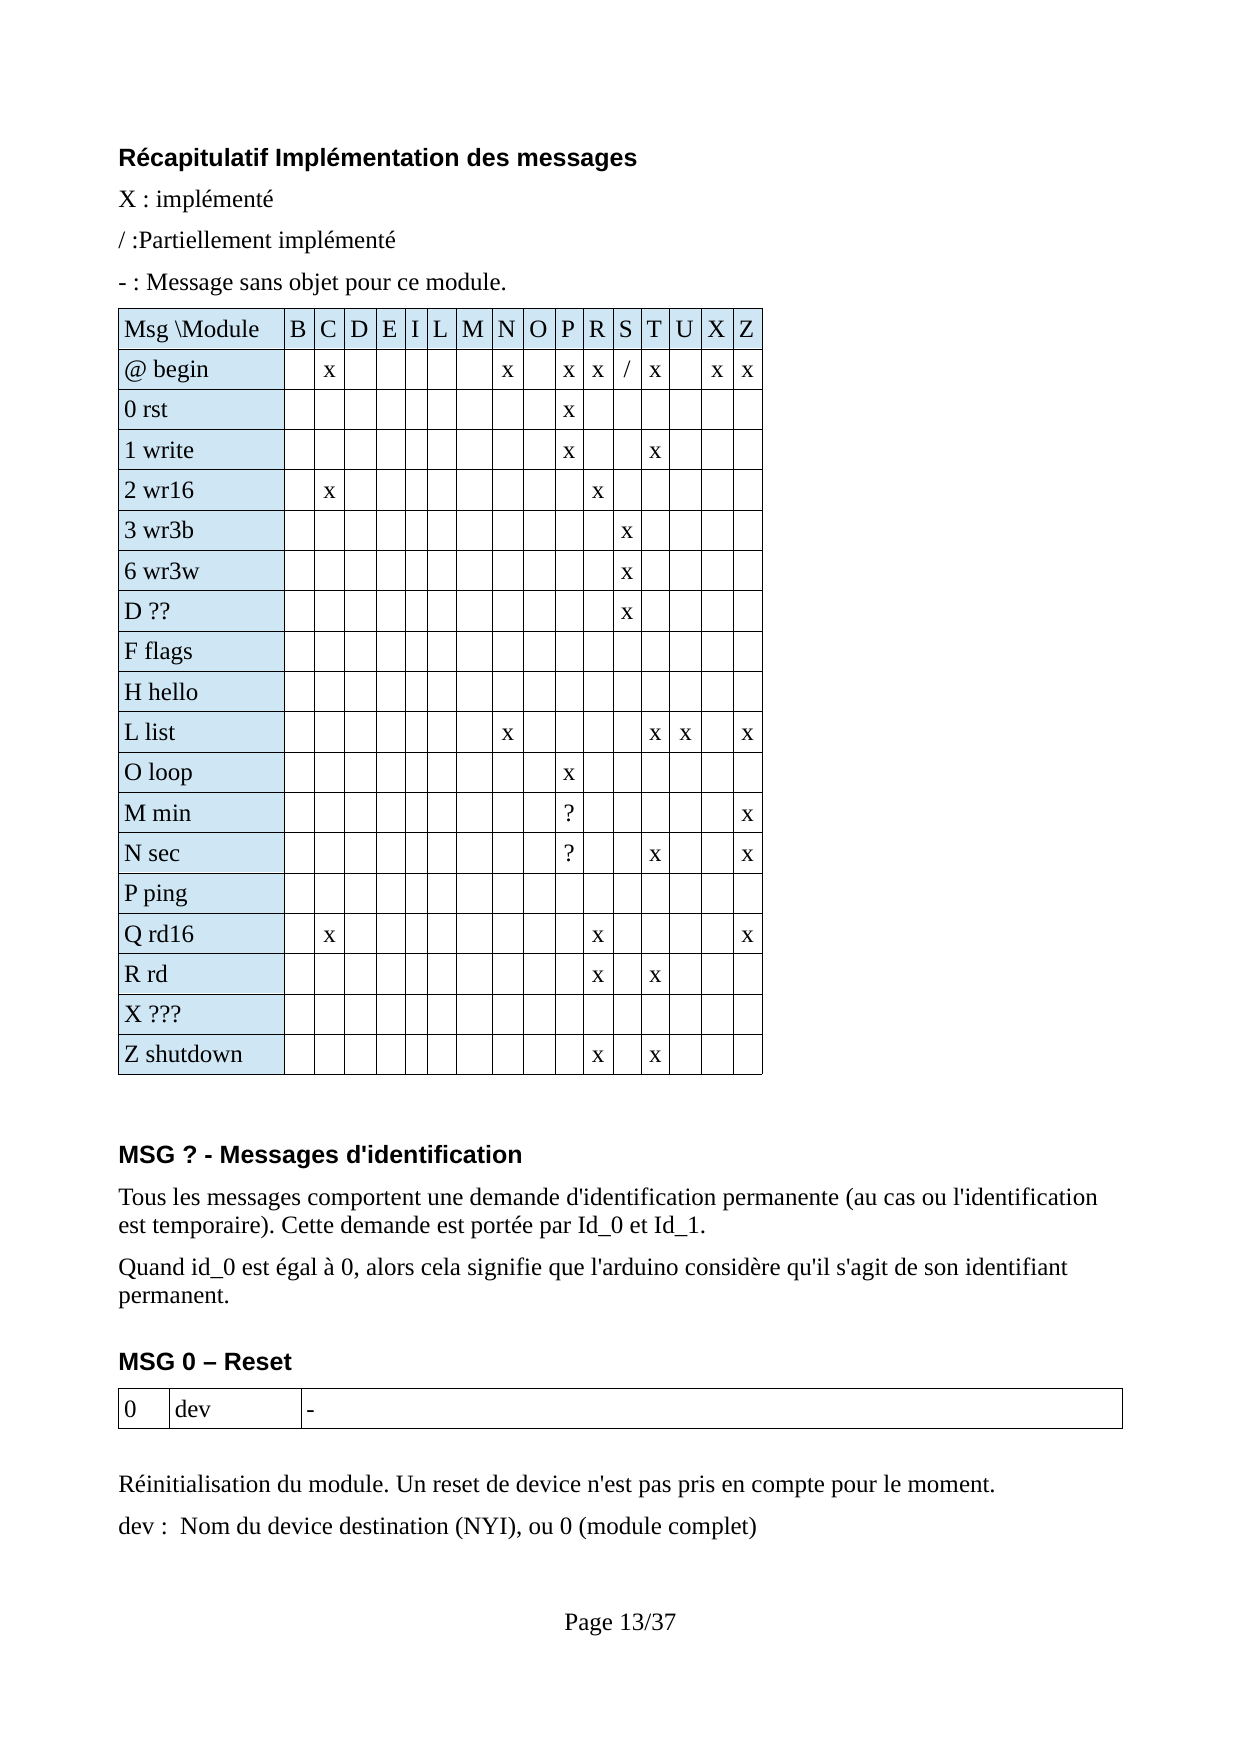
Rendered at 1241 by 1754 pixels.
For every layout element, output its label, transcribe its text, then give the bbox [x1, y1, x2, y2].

table_cell [556, 995, 583, 1034]
table_cell [642, 793, 669, 832]
table_cell x [493, 712, 523, 752]
table_cell [406, 995, 427, 1034]
table_cell [428, 591, 456, 631]
table_cell [670, 632, 701, 671]
table_cell [556, 591, 583, 631]
table_cell [614, 954, 641, 993]
table_cell [524, 753, 555, 792]
table_cell [734, 874, 762, 913]
table_cell [584, 793, 613, 832]
table_cell [315, 874, 344, 913]
table_cell [406, 430, 427, 469]
table_header I [406, 309, 427, 348]
table_cell [345, 753, 376, 792]
table_cell [556, 712, 583, 752]
table_cell x [315, 470, 344, 510]
table_cell [642, 632, 669, 671]
table_cell [524, 712, 555, 752]
table_cell [584, 833, 613, 872]
table_cell [614, 753, 641, 792]
table_cell [734, 511, 762, 550]
table_cell [428, 390, 456, 429]
table_cell [345, 954, 376, 993]
table_cell [377, 551, 405, 590]
table_cell [315, 511, 344, 550]
table_cell [377, 350, 405, 389]
table_cell [406, 672, 427, 711]
table_cell [406, 833, 427, 872]
table_cell [556, 632, 583, 671]
table_cell [428, 874, 456, 913]
table_cell [345, 833, 376, 872]
table_cell [734, 591, 762, 631]
table_cell [702, 511, 733, 550]
table_cell @ begin [119, 350, 284, 389]
table_cell [377, 995, 405, 1034]
table_cell [285, 551, 314, 590]
table_cell [642, 511, 669, 550]
table_cell [556, 954, 583, 993]
table_cell [642, 753, 669, 792]
table_cell [345, 672, 376, 711]
table_cell [457, 350, 492, 389]
table_cell [702, 390, 733, 429]
table_cell [457, 551, 492, 590]
table_cell [345, 470, 376, 510]
table_cell [493, 511, 523, 550]
table_cell [734, 551, 762, 590]
table_cell [457, 954, 492, 993]
table_cell [734, 954, 762, 993]
table_cell [702, 995, 733, 1034]
table_cell 2 wr16 [119, 470, 284, 510]
table_header U [670, 309, 701, 348]
table_cell [556, 511, 583, 550]
table_cell [315, 632, 344, 671]
table_cell [584, 430, 613, 469]
table_cell [428, 551, 456, 590]
table_cell [524, 591, 555, 631]
table_header 0 [119, 1389, 169, 1428]
table_cell [702, 470, 733, 510]
table_cell [285, 350, 314, 389]
table_cell [345, 551, 376, 590]
table_cell [493, 632, 523, 671]
table_cell [493, 672, 523, 711]
table_cell [614, 712, 641, 752]
table_cell [428, 995, 456, 1034]
table_cell [524, 430, 555, 469]
text X : implémenté [118, 184, 1122, 213]
table_cell [406, 753, 427, 792]
table_cell [734, 672, 762, 711]
table_cell [377, 793, 405, 832]
table_cell [377, 914, 405, 953]
table_cell [428, 753, 456, 792]
table_cell [315, 591, 344, 631]
table_cell 1 write [119, 430, 284, 469]
table_cell [428, 672, 456, 711]
table_cell [377, 430, 405, 469]
table_cell [406, 954, 427, 993]
table_cell [524, 511, 555, 550]
table_cell F flags [119, 632, 284, 671]
table_cell [345, 914, 376, 953]
table_cell [315, 793, 344, 832]
table_cell [457, 672, 492, 711]
table_cell [428, 470, 456, 510]
table_cell [702, 874, 733, 913]
table_cell [285, 390, 314, 429]
text dev : Nom du device destination (NYI), ou 0 (module complet) [118, 1511, 1122, 1539]
table_cell [285, 672, 314, 711]
table_cell [315, 753, 344, 792]
table_cell [457, 914, 492, 953]
table_cell [524, 390, 555, 429]
table_cell [406, 350, 427, 389]
table_header E [377, 309, 405, 348]
table_cell [428, 712, 456, 752]
table_cell [584, 874, 613, 913]
table_cell [285, 632, 314, 671]
text Réinitialisation du module. Un reset de device n'est pas pris en compte pour le moment. [118, 1469, 1122, 1498]
table_cell [493, 793, 523, 832]
table_cell [315, 954, 344, 993]
table_header N [493, 309, 523, 348]
table_cell [642, 470, 669, 510]
table_cell [428, 833, 456, 872]
table_header T [642, 309, 669, 348]
table_cell [642, 874, 669, 913]
table_cell M min [119, 793, 284, 832]
subtitle MSG 0 – Reset [118, 1347, 1122, 1375]
table_cell x [493, 350, 523, 389]
table_cell [493, 430, 523, 469]
table_cell x [734, 350, 762, 389]
table_cell [457, 430, 492, 469]
table_cell [457, 833, 492, 872]
table_cell [670, 551, 701, 590]
table_cell [406, 1035, 427, 1074]
table_cell [584, 632, 613, 671]
table_cell [493, 470, 523, 510]
table_cell [524, 874, 555, 913]
table_cell [285, 995, 314, 1034]
table_cell x [556, 753, 583, 792]
table_cell [524, 632, 555, 671]
table_cell [702, 591, 733, 631]
table_cell [493, 591, 523, 631]
table_cell [345, 511, 376, 550]
table_cell [493, 390, 523, 429]
table_cell [584, 712, 613, 752]
table_cell [614, 390, 641, 429]
table_cell [702, 672, 733, 711]
table_cell [457, 511, 492, 550]
table_cell [315, 430, 344, 469]
table_cell [670, 753, 701, 792]
table_cell [315, 833, 344, 872]
table_header B [285, 309, 314, 348]
table_cell [493, 914, 523, 953]
table_cell x [642, 833, 669, 872]
table_cell X ??? [119, 995, 284, 1034]
table_cell [285, 833, 314, 872]
table_cell [556, 470, 583, 510]
table_cell [406, 390, 427, 429]
table_cell [315, 995, 344, 1034]
table_cell [345, 591, 376, 631]
table_header dev [170, 1389, 301, 1428]
table_cell ? [556, 793, 583, 832]
table_cell [428, 914, 456, 953]
table_cell [285, 591, 314, 631]
table_cell [285, 954, 314, 993]
table_cell [670, 995, 701, 1034]
table_cell [614, 914, 641, 953]
table_cell [614, 470, 641, 510]
table_cell [377, 712, 405, 752]
table_cell [614, 1035, 641, 1074]
table_cell [524, 914, 555, 953]
table_cell 0 rst [119, 390, 284, 429]
table_cell 6 wr3w [119, 551, 284, 590]
table_cell [428, 511, 456, 550]
table_cell [524, 1035, 555, 1074]
table_cell [377, 753, 405, 792]
table_cell [285, 511, 314, 550]
table_cell [642, 672, 669, 711]
table_cell [524, 793, 555, 832]
table_cell [524, 995, 555, 1034]
subtitle MSG ? - Messages d'identification [118, 1140, 1122, 1169]
table_cell [285, 470, 314, 510]
table_cell [345, 793, 376, 832]
table_cell [584, 390, 613, 429]
table_cell [734, 470, 762, 510]
table_cell x [315, 350, 344, 389]
table_cell O loop [119, 753, 284, 792]
table_cell x [584, 954, 613, 993]
table_cell [377, 954, 405, 993]
table_cell [670, 833, 701, 872]
table_cell [285, 430, 314, 469]
table_cell [642, 591, 669, 631]
table_cell [614, 995, 641, 1034]
table_cell H hello [119, 672, 284, 711]
table_cell [377, 470, 405, 510]
table_cell [285, 874, 314, 913]
table_cell [457, 793, 492, 832]
table_cell [702, 1035, 733, 1074]
table_cell [285, 1035, 314, 1074]
table_cell [493, 753, 523, 792]
table_header P [556, 309, 583, 348]
table_cell [524, 954, 555, 993]
table_cell x [642, 430, 669, 469]
table_cell x [642, 1035, 669, 1074]
table_cell [734, 753, 762, 792]
text Quand id_0 est égal à 0, alors cela signifie que l'arduino considère qu'il s'agit de son identifiant permanent. [118, 1252, 1122, 1309]
table_cell [670, 672, 701, 711]
table_cell [702, 430, 733, 469]
text Tous les messages comportent une demande d'identification permanente (au cas ou l'identification est temporaire). Cette demande est portée par Id_0 et Id_1. [118, 1182, 1122, 1239]
table_cell x [584, 914, 613, 953]
table_cell [670, 350, 701, 389]
table_cell [734, 430, 762, 469]
table_cell [642, 551, 669, 590]
table_cell [377, 874, 405, 913]
table_header O [524, 309, 555, 348]
table_cell [406, 793, 427, 832]
table_cell [614, 793, 641, 832]
table_cell [457, 632, 492, 671]
table_cell [670, 954, 701, 993]
table_cell [493, 551, 523, 590]
table_cell [584, 591, 613, 631]
table_cell [377, 511, 405, 550]
table_cell [670, 430, 701, 469]
table_cell [377, 1035, 405, 1074]
table_cell [702, 551, 733, 590]
table_cell [377, 591, 405, 631]
table_cell [406, 914, 427, 953]
table_cell [315, 712, 344, 752]
table_cell x [614, 591, 641, 631]
table_cell [345, 995, 376, 1034]
table_cell [524, 551, 555, 590]
table_cell [670, 874, 701, 913]
table_cell x [702, 350, 733, 389]
table_cell N sec [119, 833, 284, 872]
table_cell [642, 390, 669, 429]
table_cell [377, 833, 405, 872]
table_cell [642, 995, 669, 1034]
table_cell [457, 470, 492, 510]
table_cell [285, 712, 314, 752]
table_cell [556, 874, 583, 913]
table_cell 3 wr3b [119, 511, 284, 550]
text / :Partiellement implémenté [118, 226, 1122, 254]
table_cell [524, 833, 555, 872]
table_cell [524, 470, 555, 510]
table_cell [734, 995, 762, 1034]
table_header X [702, 309, 733, 348]
table_cell [614, 430, 641, 469]
table_cell [345, 712, 376, 752]
table_cell [406, 551, 427, 590]
table_cell ? [556, 833, 583, 872]
table_cell [428, 1035, 456, 1074]
table_cell x [734, 833, 762, 872]
table_cell [584, 551, 613, 590]
table_cell x [734, 914, 762, 953]
table_cell x [642, 712, 669, 752]
table_cell [702, 753, 733, 792]
table_cell x [614, 511, 641, 550]
table_cell [315, 390, 344, 429]
table_header - [302, 1389, 1122, 1428]
table_cell [457, 1035, 492, 1074]
table_cell [345, 390, 376, 429]
table_cell Z shutdown [119, 1035, 284, 1074]
table_cell R rd [119, 954, 284, 993]
table_cell [702, 833, 733, 872]
table_cell P ping [119, 874, 284, 913]
table_cell [734, 632, 762, 671]
table_cell [524, 350, 555, 389]
table_cell [584, 672, 613, 711]
table_cell / [614, 350, 641, 389]
table_cell x [556, 430, 583, 469]
table_cell [493, 874, 523, 913]
table_cell [702, 712, 733, 752]
table_cell [315, 672, 344, 711]
table_cell [345, 350, 376, 389]
table_cell L list [119, 712, 284, 752]
table_cell [670, 470, 701, 510]
table_cell [614, 874, 641, 913]
table_cell [345, 632, 376, 671]
table_cell [556, 914, 583, 953]
subtitle Récapitulatif Implémentation des messages [118, 143, 1122, 172]
table_cell [406, 632, 427, 671]
table_cell [614, 672, 641, 711]
table_cell [377, 390, 405, 429]
table_cell Q rd16 [119, 914, 284, 953]
table_cell [457, 874, 492, 913]
table_cell [584, 995, 613, 1034]
table_cell [670, 511, 701, 550]
table_cell [614, 833, 641, 872]
table_cell x [556, 390, 583, 429]
table_cell [345, 1035, 376, 1074]
table_cell [584, 753, 613, 792]
table_cell [457, 995, 492, 1034]
table_cell [556, 551, 583, 590]
table_cell [406, 712, 427, 752]
table_cell [285, 753, 314, 792]
table_cell x [315, 914, 344, 953]
table_cell x [734, 793, 762, 832]
table_cell [734, 390, 762, 429]
table_header L [428, 309, 456, 348]
table_cell [406, 874, 427, 913]
table_cell x [734, 712, 762, 752]
table_cell D ?? [119, 591, 284, 631]
table_header R [584, 309, 613, 348]
table_cell [493, 995, 523, 1034]
table_cell x [614, 551, 641, 590]
table_cell [377, 632, 405, 671]
table_cell [493, 954, 523, 993]
table_cell [584, 511, 613, 550]
table_cell [457, 712, 492, 752]
table_cell [670, 914, 701, 953]
table_header Msg \Module [119, 309, 284, 348]
table_cell [457, 591, 492, 631]
table_header M [457, 309, 492, 348]
table_cell [428, 350, 456, 389]
table_cell x [642, 350, 669, 389]
table_cell [642, 914, 669, 953]
table_cell [702, 914, 733, 953]
table_cell [406, 511, 427, 550]
table_cell [428, 632, 456, 671]
table_cell [524, 672, 555, 711]
table_cell [457, 753, 492, 792]
table_cell [493, 833, 523, 872]
table_cell x [670, 712, 701, 752]
table_cell [345, 430, 376, 469]
table_cell [614, 632, 641, 671]
table_cell [670, 793, 701, 832]
table_cell [315, 1035, 344, 1074]
table_cell [285, 793, 314, 832]
table_cell [406, 470, 427, 510]
table_cell [406, 591, 427, 631]
table_cell [670, 591, 701, 631]
table_cell [702, 793, 733, 832]
table_cell [428, 954, 456, 993]
table_cell x [642, 954, 669, 993]
table_cell [556, 1035, 583, 1074]
table_cell [377, 672, 405, 711]
table_header D [345, 309, 376, 348]
table_cell [556, 672, 583, 711]
text - : Message sans objet pour ce module. [118, 267, 1122, 296]
table_cell x [584, 1035, 613, 1074]
table_header Z [734, 309, 762, 348]
table_cell x [584, 350, 613, 389]
table_cell x [584, 470, 613, 510]
table_cell [315, 551, 344, 590]
table_cell [428, 430, 456, 469]
table_cell x [556, 350, 583, 389]
table_cell [493, 1035, 523, 1074]
table_cell [670, 1035, 701, 1074]
table_cell [670, 390, 701, 429]
table_cell [345, 874, 376, 913]
table_cell [702, 632, 733, 671]
table_cell [285, 914, 314, 953]
table_cell [457, 390, 492, 429]
table_header S [614, 309, 641, 348]
table_header C [315, 309, 344, 348]
table_cell [734, 1035, 762, 1074]
table_cell [428, 793, 456, 832]
table_cell [702, 954, 733, 993]
